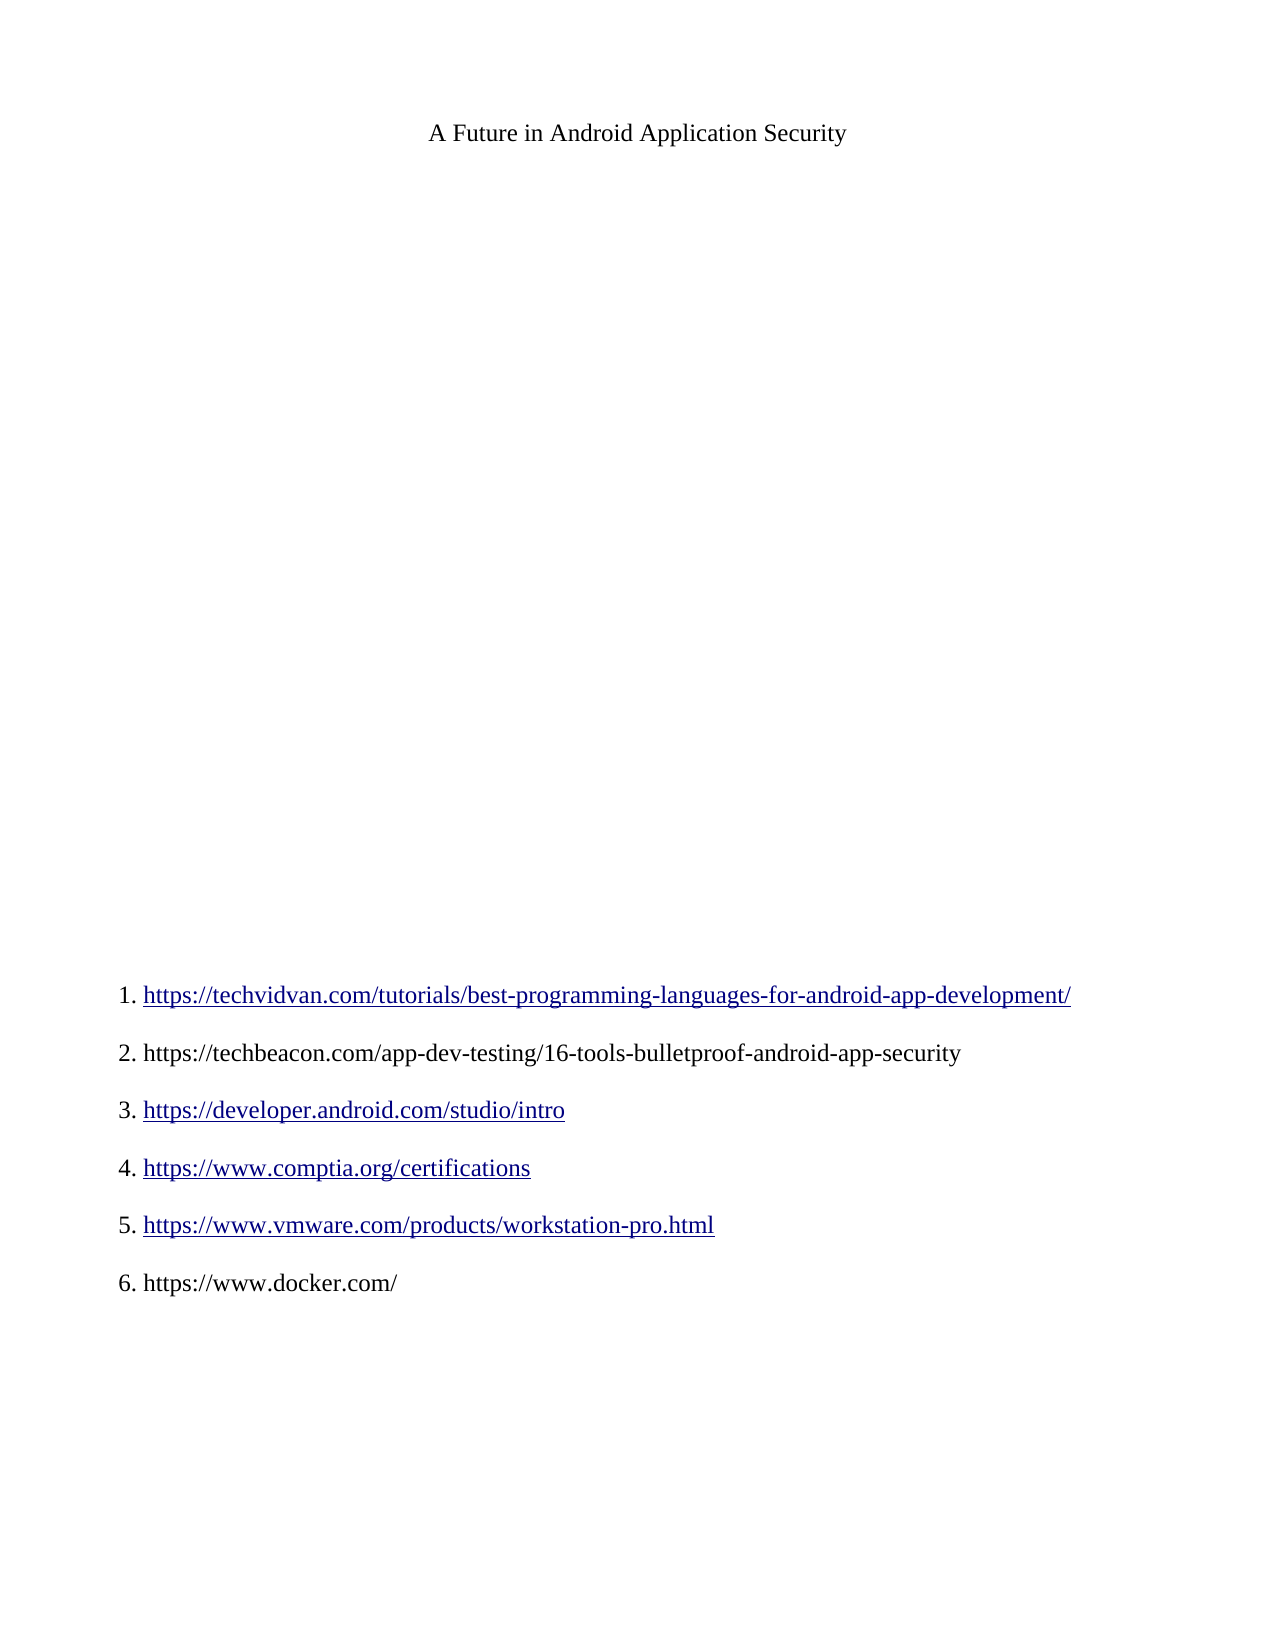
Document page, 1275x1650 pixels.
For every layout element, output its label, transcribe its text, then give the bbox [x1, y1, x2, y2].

text A Future in Android Application Security [118, 118, 1157, 147]
text 2. https://techbeacon.com/app-dev-testing/16-tools-bulletproof-android-app-security [118, 1038, 1157, 1067]
text 6. https://www.docker.com/ [118, 1268, 1157, 1297]
text 4. https://www.comptia.org/certifications [118, 1153, 1157, 1182]
text 5. https://www.vmware.com/products/workstation-pro.html [118, 1211, 1157, 1239]
text 1. https://techvidvan.com/tutorials/best-programming-languages-for-android-app-development/ [118, 981, 1157, 1009]
text 3. https://developer.android.com/studio/intro [118, 1096, 1157, 1124]
